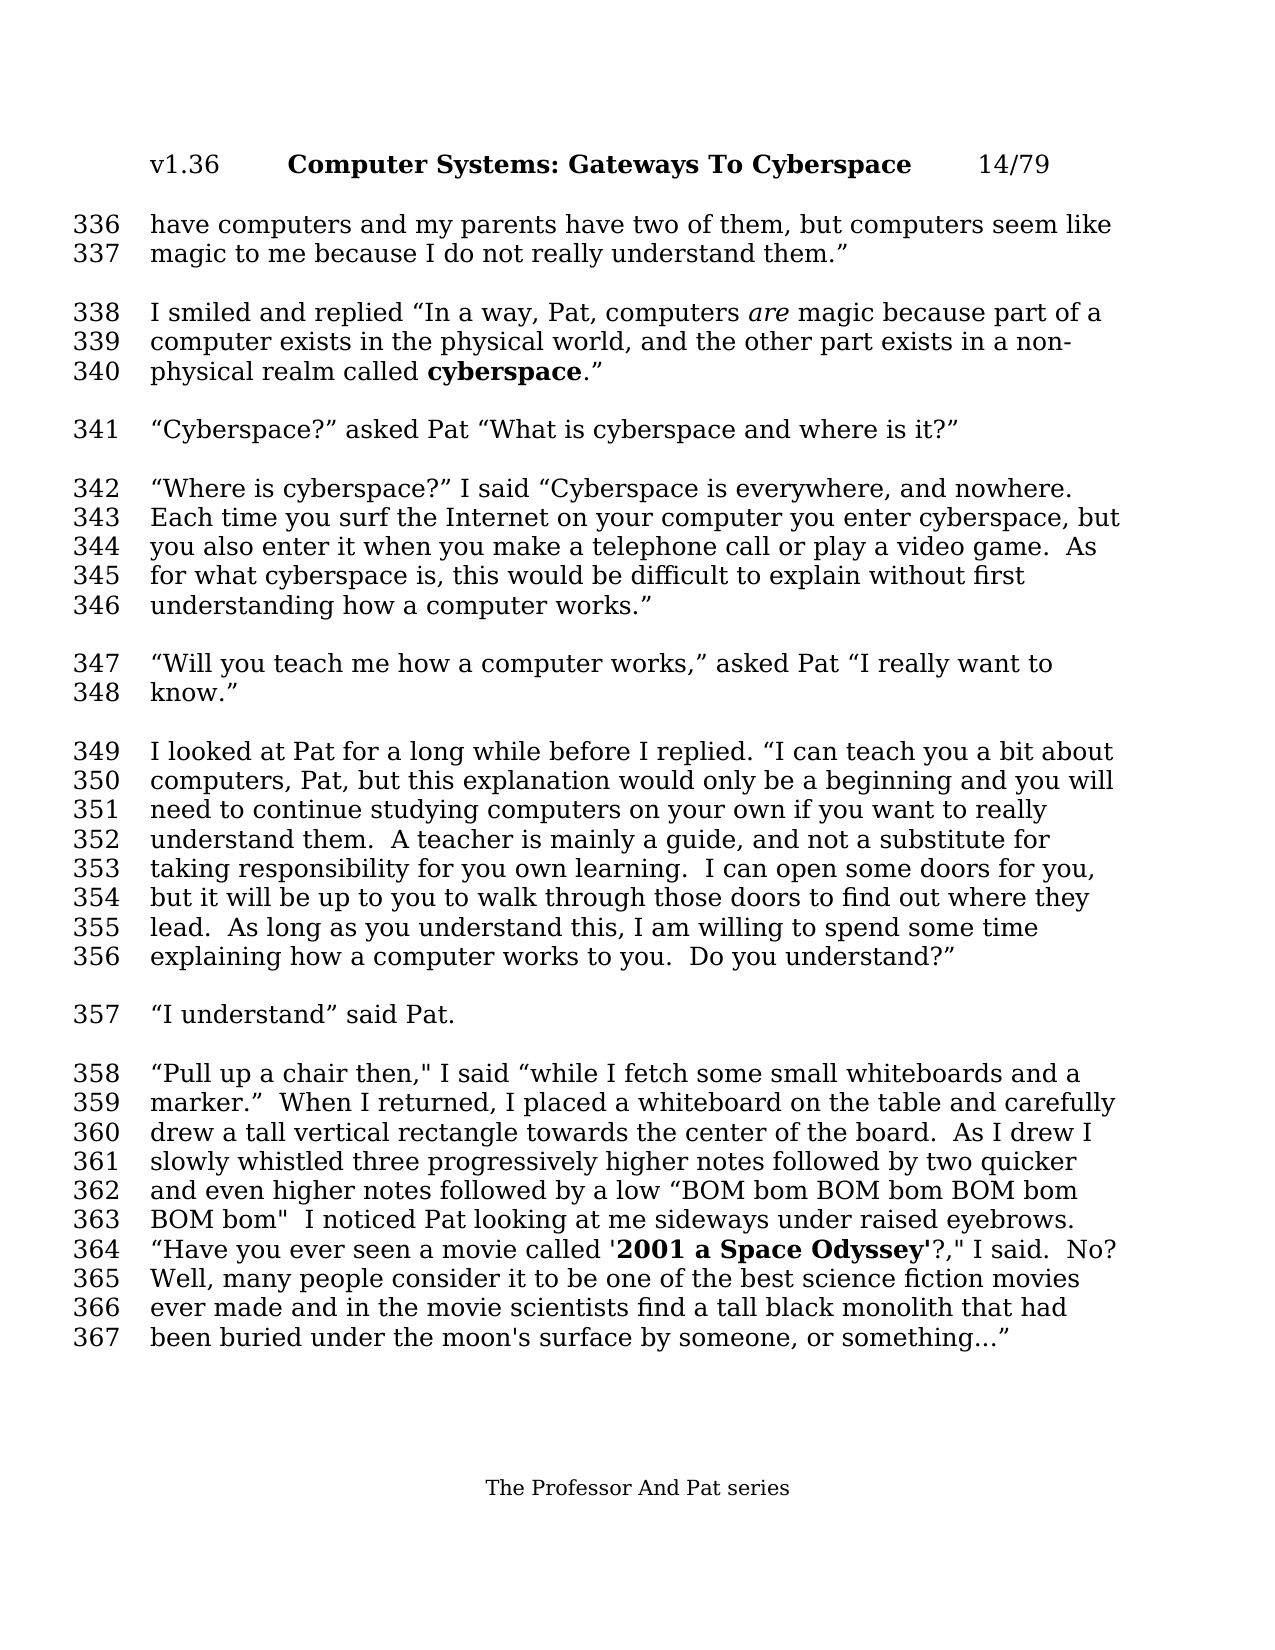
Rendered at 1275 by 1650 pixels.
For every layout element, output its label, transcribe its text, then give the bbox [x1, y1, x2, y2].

text I looked at Pat for a long while before I replied. “I can teach you a bit about computers, Pat, but this explanation would only be a beginning and you will need to continue studying computers on your own if you want to really understand them. A teacher is mainly a guide, and not a substitute for taking responsibility for you own learning. I can open some doors for you, but it will be up to you to walk through those doors to find out where they lead. As long as you understand this, I am willing to spend some time explaining how a computer works to you. Do you understand?” [150, 737, 1125, 971]
text “Cyberspace?” asked Pat “What is cyberspace and where is it?” [150, 415, 1125, 444]
text “Where is cyberspace?” I said “Cyberspace is everywhere, and nowhere. Each time you surf the Internet on your computer you enter cyberspace, but you also enter it when you make a telephone call or play a video game. As for what cyberspace is, this would be difficult to explain without first understanding how a computer works.” [150, 474, 1125, 620]
text I smiled and replied “In a way, Pat, computers are magic because part of a computer exists in the physical world, and the other part exists in a non-physical realm called cyberspace.” [150, 298, 1125, 386]
text “I understand” said Pat. [150, 1001, 1125, 1030]
text “Will you teach me how a computer works,” asked Pat “I really want to know.” [150, 649, 1125, 708]
text “Pull up a chair then," I said “while I fetch some small whiteboards and a marker.” When I returned, I placed a whiteboard on the table and carefully drew a tall vertical rectangle towards the center of the board. As I drew I slowly whistled three progressively higher notes followed by two quicker and even higher notes followed by a low “BOM bom BOM bom BOM bom BOM bom" I noticed Pat looking at me sideways under raised eyebrows. “Have you ever seen a movie called '2001 a Space Odyssey'?," I said. No? Well, many people consider it to be one of the best science fiction movies ever made and in the movie scientists find a tall black monolith that had been buried under the moon's surface by someone, or something...” [150, 1059, 1125, 1352]
text have computers and my parents have two of them, but computers seem like magic to me because I do not really understand them.” [150, 210, 1125, 268]
